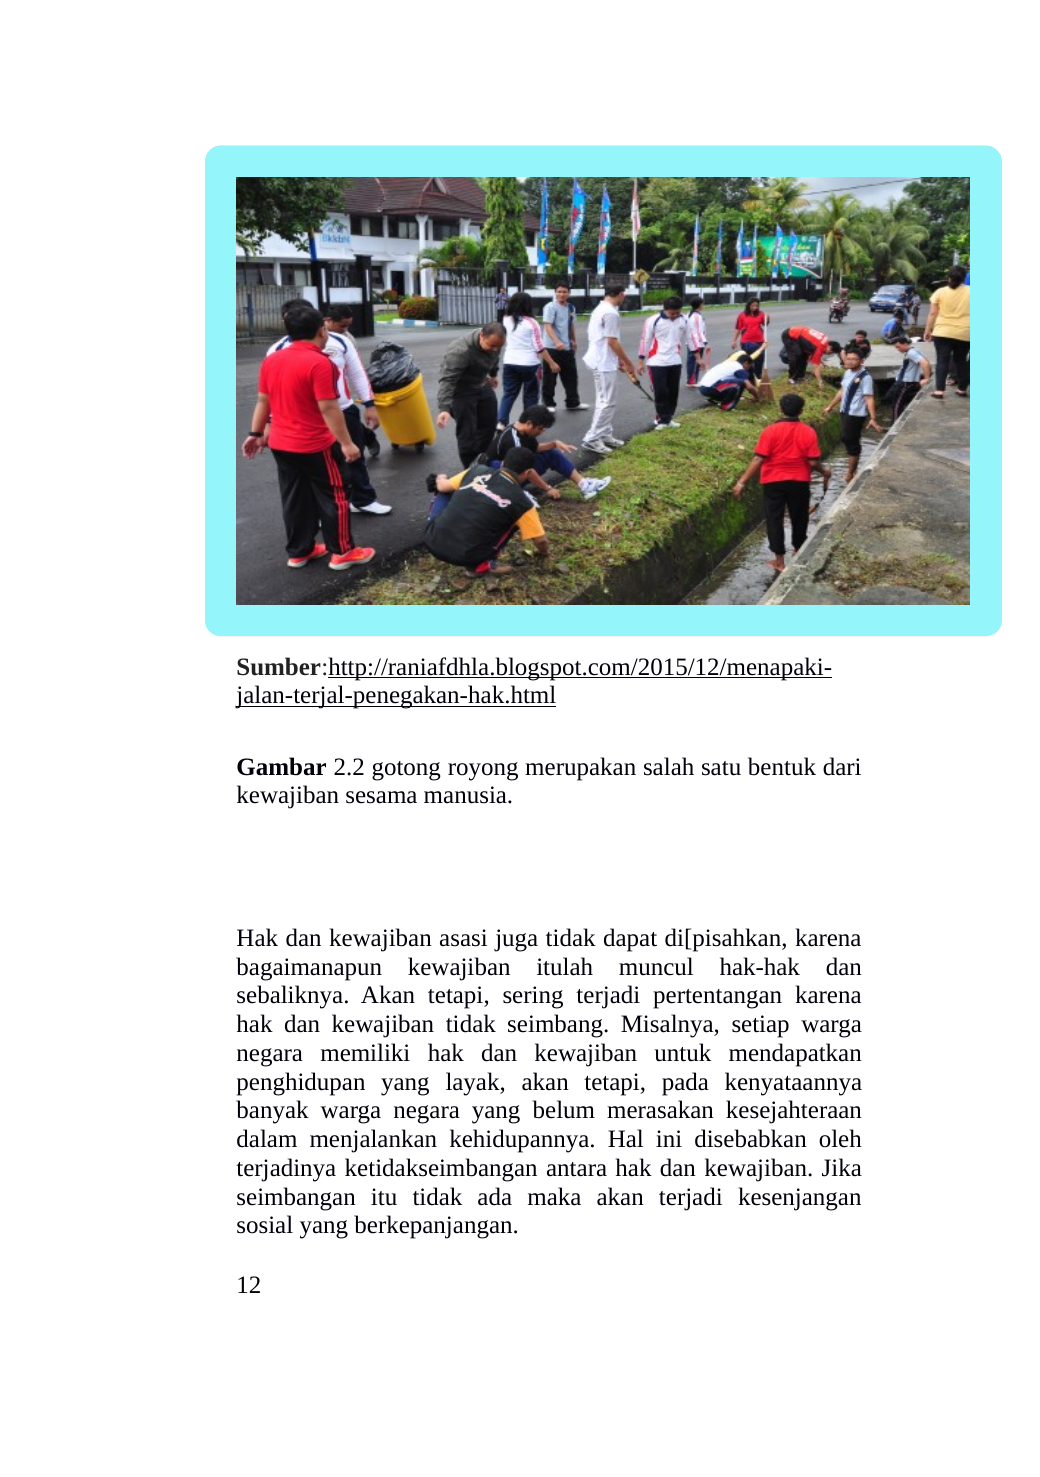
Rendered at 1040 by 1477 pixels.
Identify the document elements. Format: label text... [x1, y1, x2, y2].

text Hak dan kewajiban asasi juga tidak dapat di[pisahkan, karena bagaimanapun kewajiban itulah muncul hak-hak dan sebaliknya. Akan tetapi, sering terjadi pertentangan karena hak dan kewajiban tidak seimbang. Misalnya, setiap warga negara memiliki hak dan kewajiban untuk mendapatkan penghidupan yang layak, akan tetapi, pada kenyataannya banyak warga negara yang belum merasakan kesejahteraan dalam menjalankan kehidupannya. Hal ini disebabkan oleh terjadinya ketidakseimbangan antara hak dan kewajiban. Jika seimbangan itu tidak ada maka akan terjadi kesenjangan sosial yang berkepanjangan. [236, 923, 862, 1239]
text Sumber:http://raniafdhla.blogspot.com/2015/12/menapaki-jalan-terjal-penegakan-hak.html [236, 652, 862, 709]
text Gambar 2.2 gotong royong merupakan salah satu bentuk dari kewajiban sesama manusia. [236, 752, 862, 809]
picture [236, 177, 970, 605]
